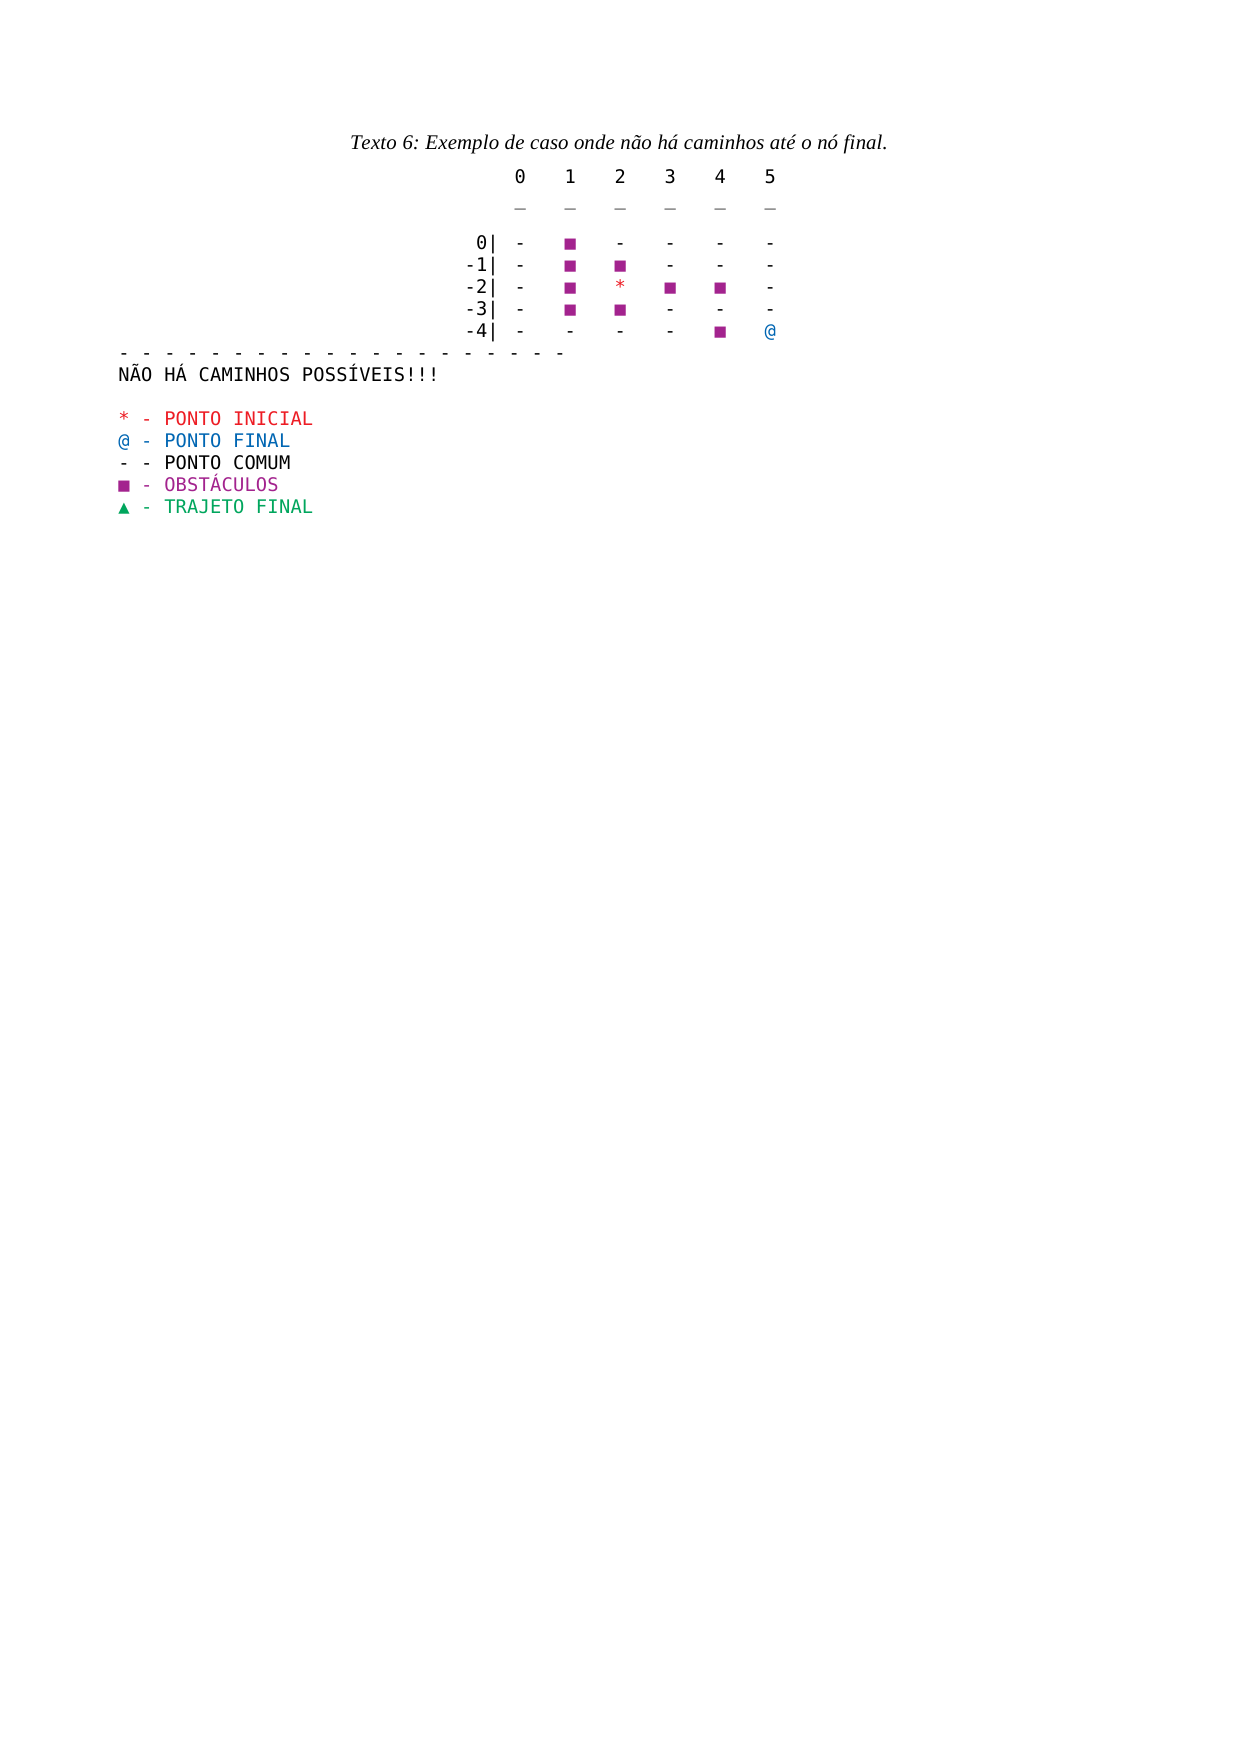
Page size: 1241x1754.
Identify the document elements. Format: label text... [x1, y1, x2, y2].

text 0| - ■ - - - - [118, 232, 1122, 254]
text NÃO HÁ CAMINHOS POSSÍVEIS!!! [118, 364, 1122, 386]
text 0 1 2 3 4 5 [118, 166, 1122, 188]
text -3| - ■ ■ - - - [118, 298, 1122, 320]
text _ _ _ _ _ _ [118, 188, 1122, 210]
text ▲ - TRAJETO FINAL [118, 496, 1122, 518]
text - - - - - - - - - - - - - - - - - - - - [118, 342, 1122, 364]
text ■ - OBSTÁCULOS [118, 474, 1122, 496]
text Texto 6: Exemplo de caso onde não há caminhos até o nó final. [118, 131, 1122, 154]
text * - PONTO INICIAL [118, 408, 1122, 430]
text -2| - ■ * ■ ■ - [118, 276, 1122, 298]
text @ - PONTO FINAL [118, 430, 1122, 452]
text -4| - - - - ■ @ [118, 320, 1122, 342]
text - - PONTO COMUM [118, 452, 1122, 474]
text -1| - ■ ■ - - - [118, 254, 1122, 276]
